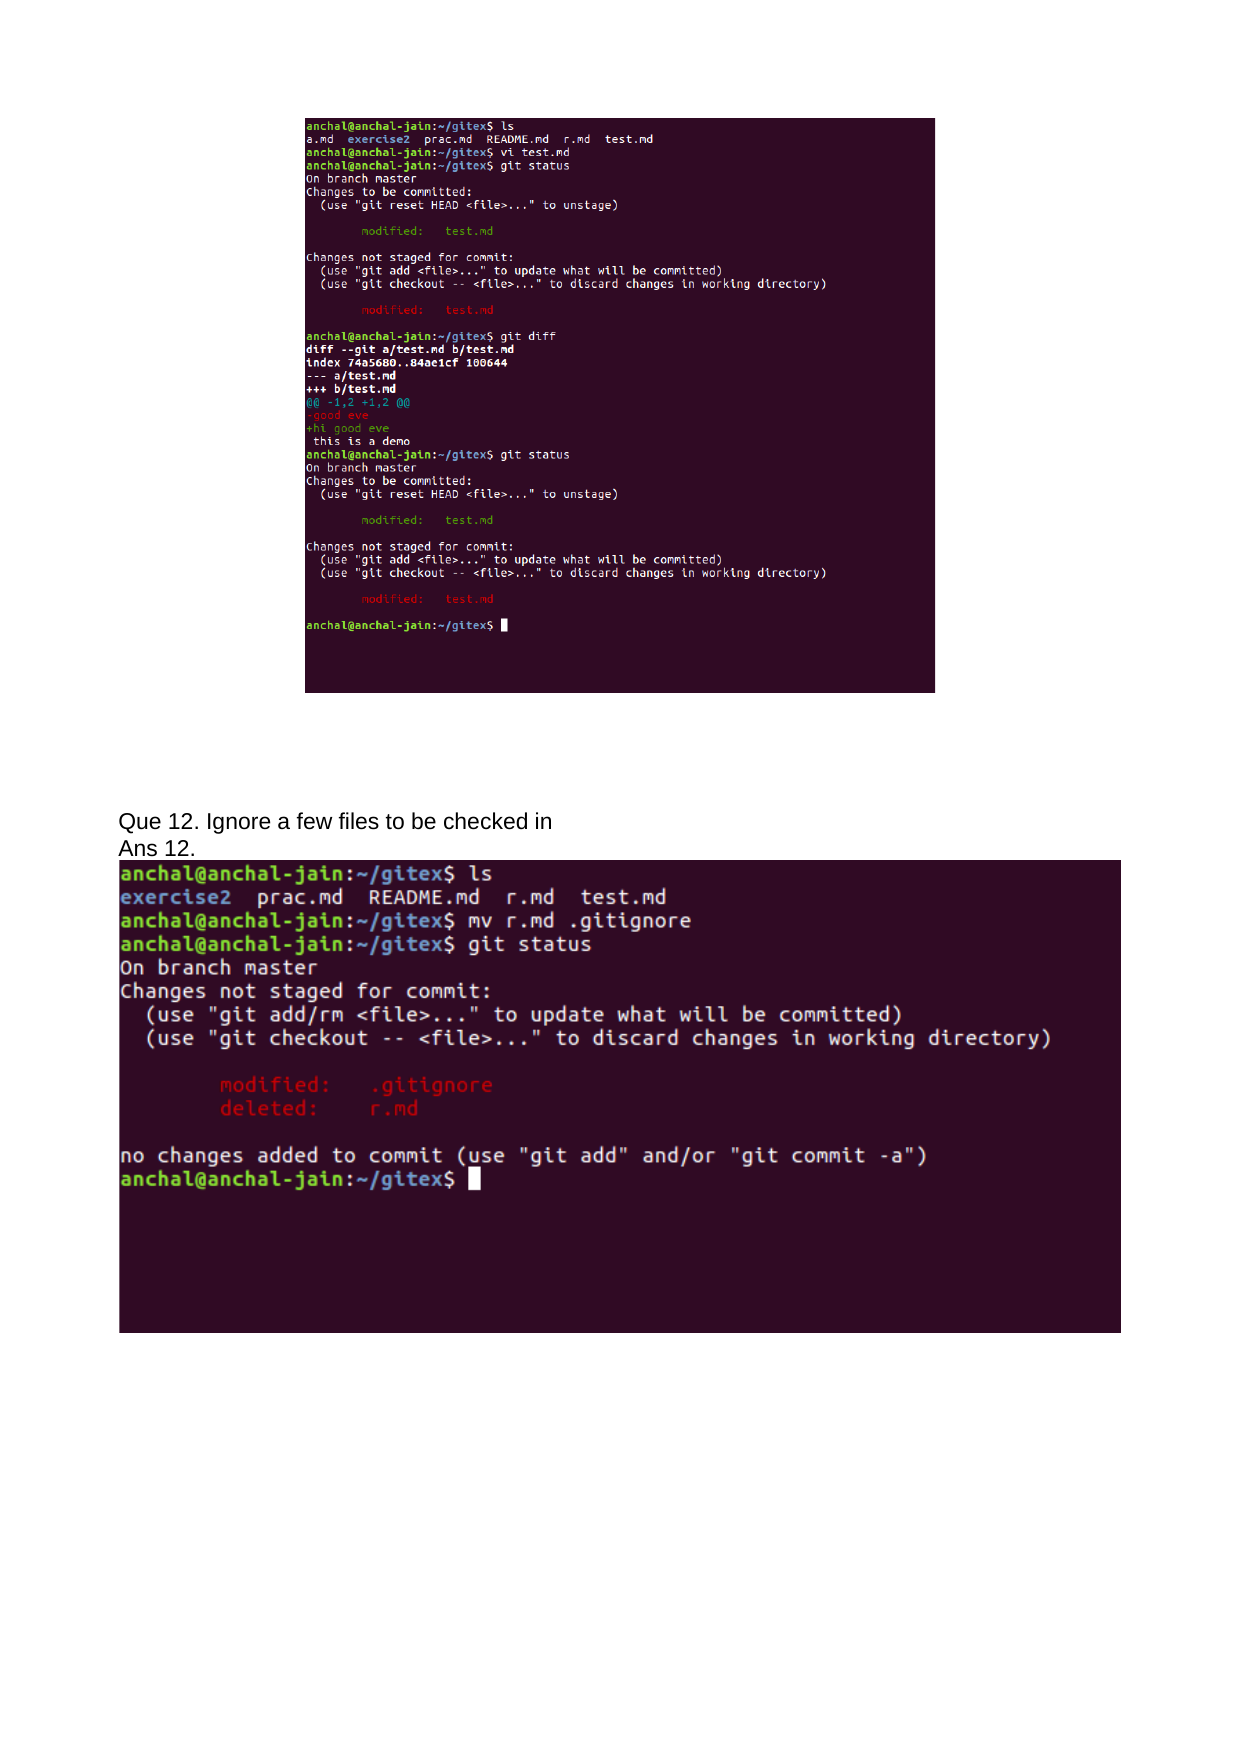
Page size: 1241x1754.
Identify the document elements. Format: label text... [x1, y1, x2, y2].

text Que 12. Ignore a few files to be checked in [118, 808, 1122, 834]
picture [305, 118, 936, 693]
text Ans 12. [118, 834, 1122, 861]
